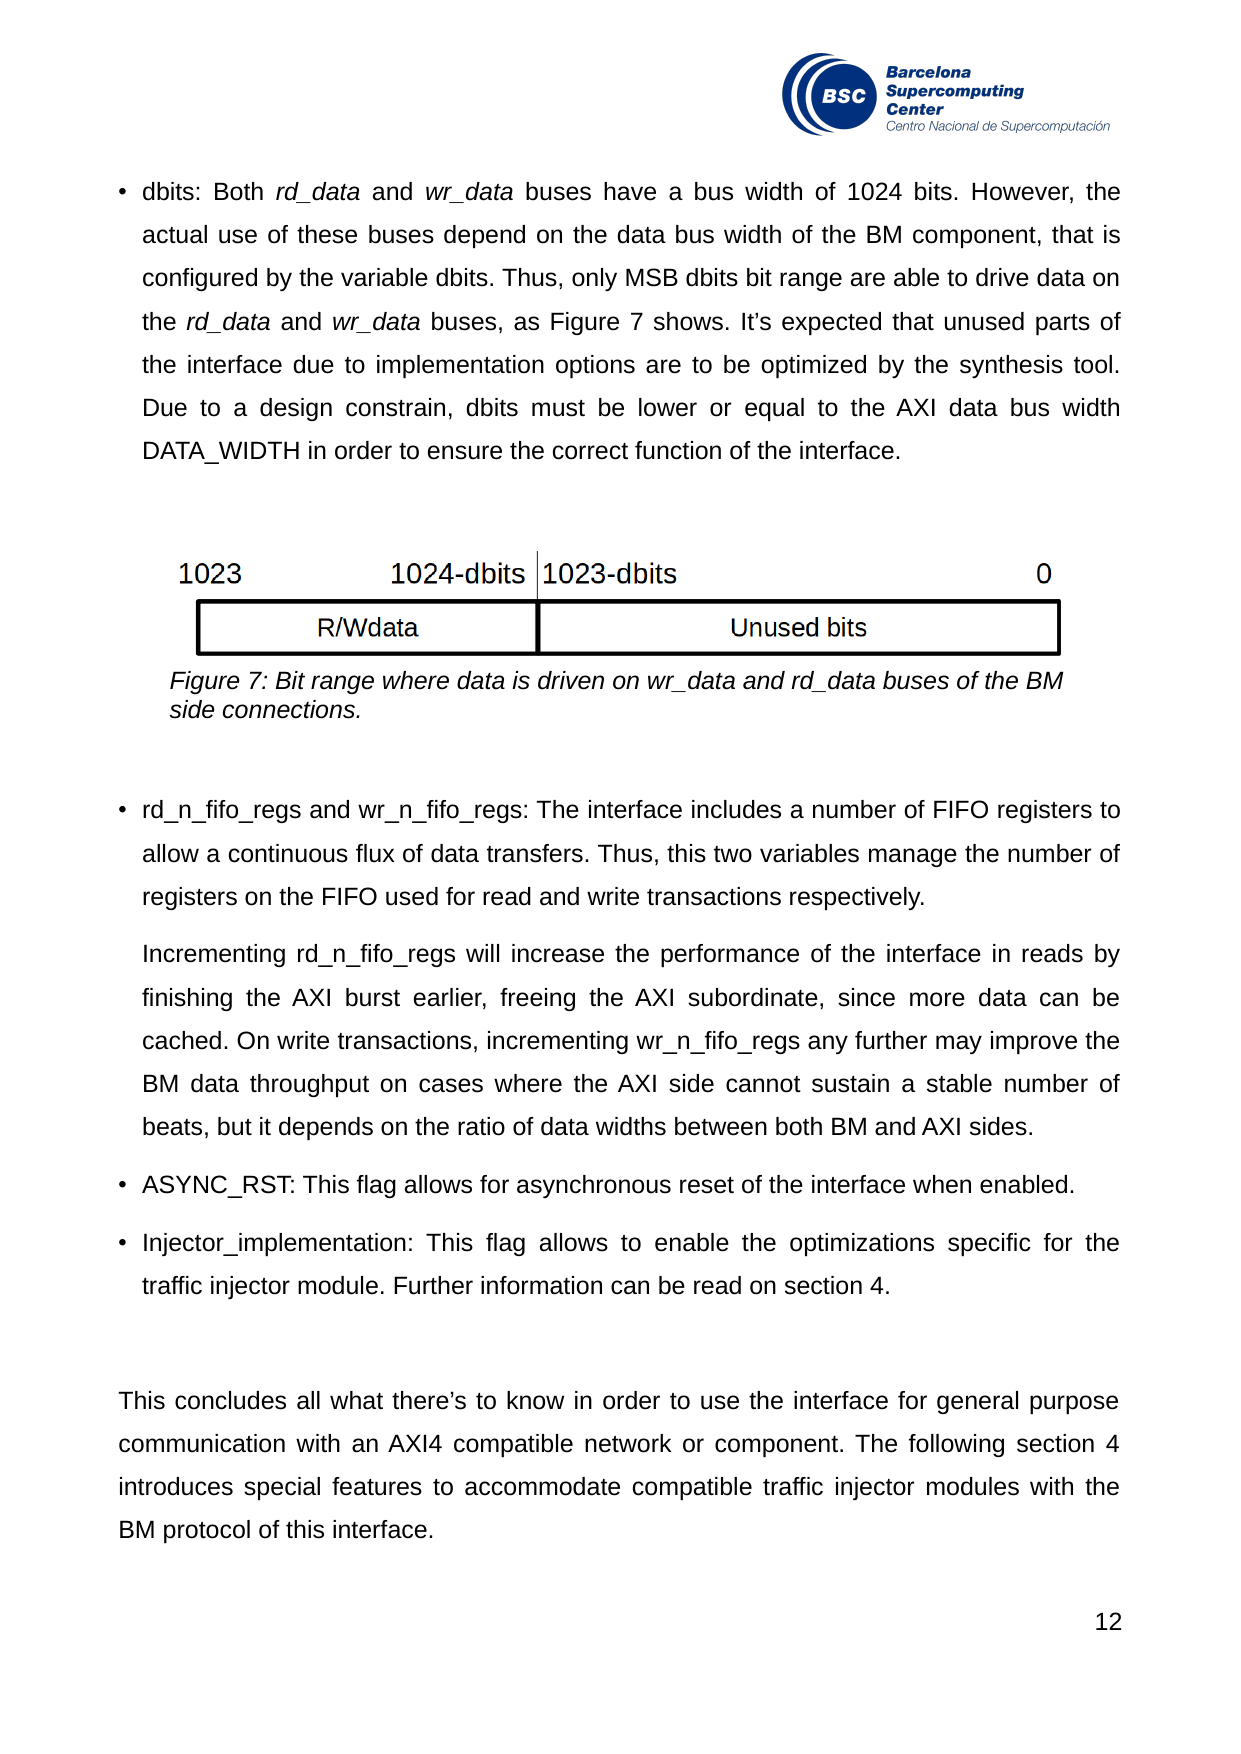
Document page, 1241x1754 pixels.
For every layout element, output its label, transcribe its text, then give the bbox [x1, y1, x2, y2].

picture [169, 551, 1072, 666]
list dbits: Both rd_data and wr_data buses have a bus width of 1024 bits. However, the actual use of these buses depend on the data bus width of the BM component, that is configured by the variable dbits. Thus, only MSB dbits bit range are able to drive data on the rd_data and wr_data buses, as Figure 7 shows. It’s expected that unused parts of the interface due to implementation options are to be optimized by the synthesis tool. Due to a design constrain, dbits must be lower or equal to the AXI data bus width DATA_WIDTH in order to ensure the correct function of the interface. [118, 177, 1122, 465]
text Figure 7: Bit range where data is driven on wr_data and rd_data buses of the BM side connections. [169, 666, 1071, 723]
list Injector_implementation: This flag allows to enable the optimizations specific for the traffic injector module. Further information can be read on section 4. [118, 1227, 1122, 1299]
list Incrementing rd_n_fifo_regs will increase the performance of the interface in reads by finishing the AXI burst earlier, freeing the AXI subordinate, since more data can be cached. On write transactions, incrementing wr_n_fifo_regs any further may improve the BM data throughput on cases where the AXI side cannot sustain a stable number of beats, but it depends on the ratio of data widths between both BM and AXI sides. [118, 939, 1122, 1141]
list rd_n_fifo_regs and wr_n_fifo_regs: The interface includes a number of FIFO registers to allow a continuous flux of data transfers. Thus, this two variables manage the number of registers on the FIFO used for read and write transactions respectively. [118, 795, 1122, 911]
text This concludes all what there’s to know in order to use the interface for general purpose communication with an AXI4 compatible network or component. The following section 4 introduces special features to accommodate compatible traffic injector modules with the BM protocol of this interface. [118, 1386, 1122, 1544]
list ASYNC_RST: This flag allows for asynchronous reset of the interface when enabled. [118, 1170, 1122, 1198]
picture [780, 49, 1112, 138]
